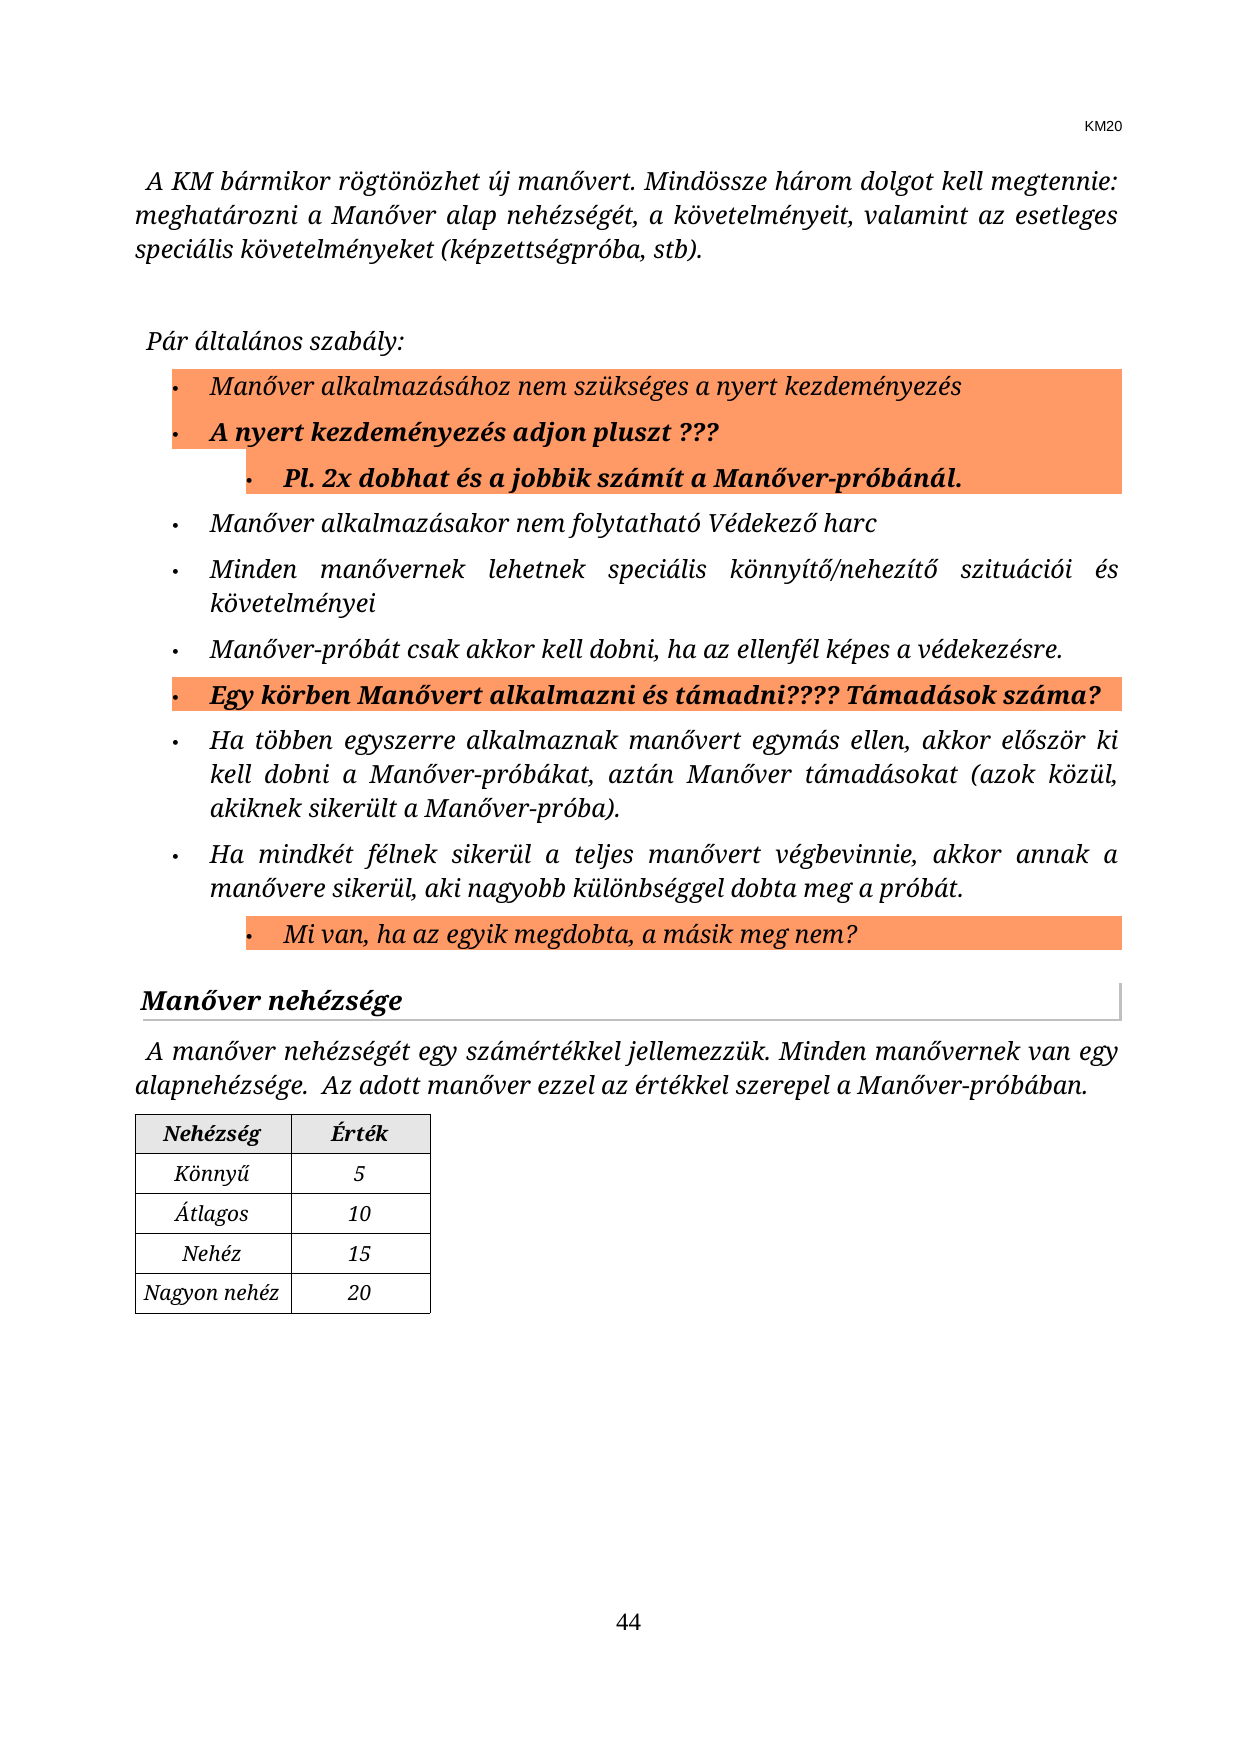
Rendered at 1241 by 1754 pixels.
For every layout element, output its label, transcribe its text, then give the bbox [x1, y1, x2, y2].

table_cell Nagyon nehéz [136, 1274, 291, 1313]
list Minden manővernek lehetnek speciális könnyítő/nehezítő szituációi és követelményei [172, 552, 1122, 620]
table_cell 20 [292, 1274, 430, 1313]
list A nyert kezdeményezés adjon pluszt ??? [172, 415, 1122, 449]
table_header Érték [292, 1115, 430, 1153]
list Ha mindkét félnek sikerül a teljes manővert végbevinnie, akkor annak a manővere sikerül, aki nagyobb különbséggel dobta meg a próbát. [172, 837, 1122, 904]
table_cell 10 [292, 1194, 430, 1233]
list Manőver alkalmazásához nem szükséges a nyert kezdeményezés [172, 369, 1122, 403]
list Ha többen egyszerre alkalmaznak manővert egymás ellen, akkor először ki kell dobni a Manőver-próbákat, aztán Manőver támadásokat (azok közül, akiknek sikerült a Manőver-próba). [172, 723, 1122, 825]
list Manőver alkalmazásakor nem folytatható Védekező harc [172, 506, 1122, 540]
list Pl. 2x dobhat és a jobbik számít a Manőver-próbánál. [246, 460, 1122, 494]
table_header Nehézség [136, 1115, 291, 1153]
text A manőver nehézségét egy számértékkel jellemezzük. Minden manővernek van egy alapnehézsége. Az adott manőver ezzel az értékkel szerepel a Manőver-próbában. [134, 1034, 1122, 1102]
table_cell Átlagos [136, 1194, 291, 1233]
list Manőver-próbát csak akkor kell dobni, ha az ellenfél képes a védekezésre. [172, 632, 1122, 666]
table_cell 5 [292, 1154, 430, 1193]
list Egy körben Manővert alkalmazni és támadni???? Támadások száma? [172, 677, 1122, 711]
table_cell 15 [292, 1234, 430, 1273]
text A KM bármikor rögtönözhet új manővert. Mindössze három dolgot kell megtennie: meghatározni a Manőver alap nehézségét, a követelményeit, valamint az esetleges speciális követelményeket (képzettségpróba, stb). [134, 164, 1122, 266]
table_cell Könnyű [136, 1154, 291, 1193]
subtitle Manőver nehézsége [140, 983, 1119, 1018]
list Mi van, ha az egyik megdobta, a másik meg nem? [246, 916, 1122, 950]
table_cell Nehéz [136, 1234, 291, 1273]
text Pár általános szabály: [134, 323, 1122, 357]
